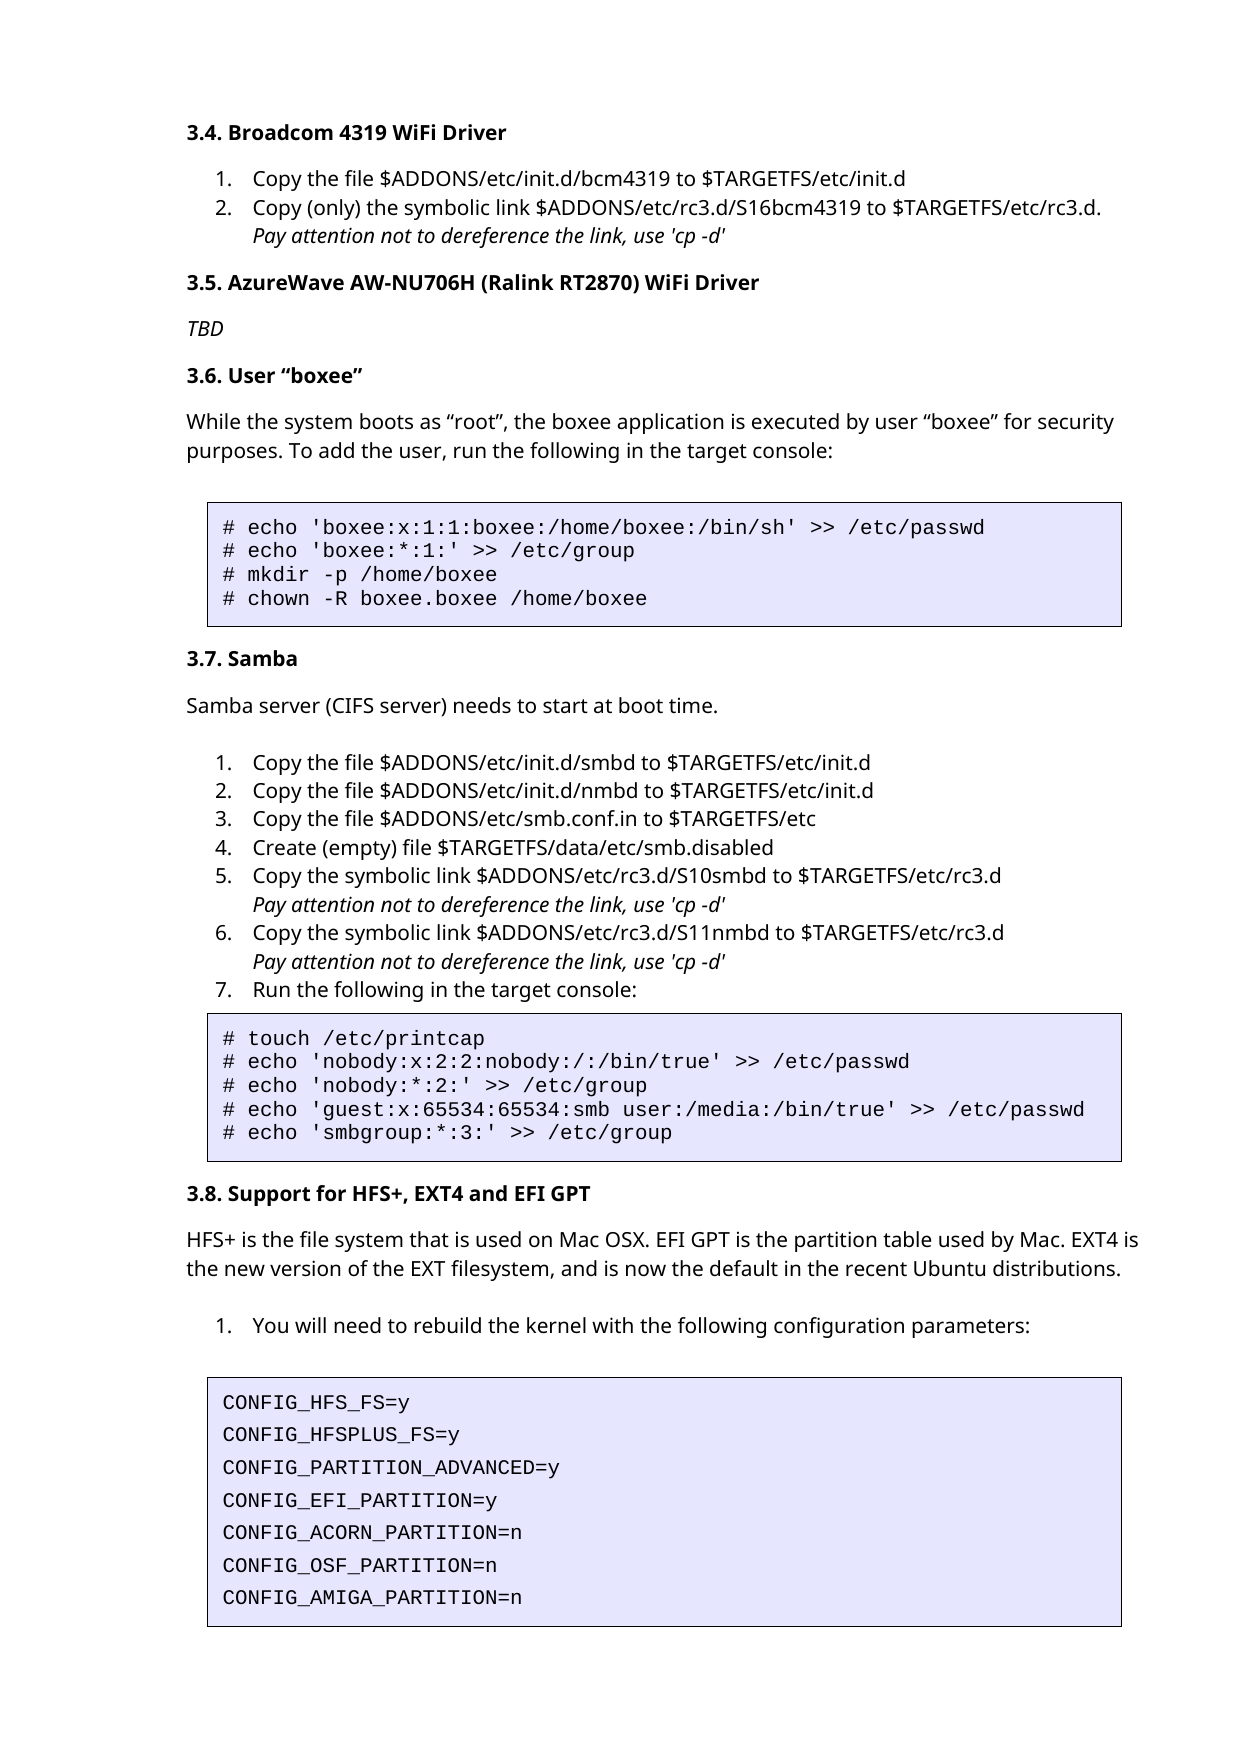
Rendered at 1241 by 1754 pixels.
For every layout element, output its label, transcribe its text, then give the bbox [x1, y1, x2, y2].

list Copy the file $ADDONS/etc/init.d/bcm4319 to $TARGETFS/etc/init.d [215, 164, 1152, 193]
subtitle 3.6. User “boxee” [362, 361, 1142, 389]
subtitle TBD [226, 314, 1142, 343]
text CONFIG_EFI_PARTITION=y [208, 1474, 1121, 1507]
subtitle 3.7. Samba [298, 644, 1142, 673]
subtitle 3.5. AzureWave AW-NU706H (Ralink RT2870) WiFi Driver [759, 268, 1142, 296]
list Run the following in the target console: [637, 975, 1152, 1004]
text CONFIG_HFSPLUS_FS=y [208, 1409, 1121, 1442]
list Create (empty) file $TARGETFS/data/etc/smb.disabled [215, 833, 252, 861]
text While the system boots as “root”, the boxee application is executed by user “boxee” for security purposes. To add the user, run the following in the target console: [833, 407, 1143, 464]
text Samba server (CIFS server) needs to start at boot time. [719, 691, 1143, 719]
text CONFIG_ACORN_PARTITION=n [208, 1507, 1121, 1540]
list Copy the file $ADDONS/etc/init.d/smbd to $TARGETFS/etc/init.d [871, 748, 1152, 776]
list Copy (only) the symbolic link $ADDONS/etc/rc3.d/S16bcm4319 to $TARGETFS/etc/rc3.d. Pay attention not to dereference the link, use 'cp -d' [728, 193, 1152, 250]
list Copy the file $ADDONS/etc/smb.conf.in to $TARGETFS/etc [215, 804, 1152, 833]
text # touch /etc/printcap # echo 'nobody:x:2:2:nobody:/:/bin/true' >> /etc/passwd # echo 'nobody:*:2:' >> /etc/group # echo 'guest:x:65534:65534:smb user:/media:/bin/true' >> /etc/passwd # echo 'smbgroup:*:3:' >> /etc/group [208, 1014, 1121, 1161]
list You will need to rebuild the kernel with the following configuration parameters: [215, 1311, 1152, 1368]
list Copy the symbolic link $ADDONS/etc/rc3.d/S10smbd to $TARGETFS/etc/rc3.d Pay attention not to dereference the link, use 'cp -d' [728, 861, 1152, 918]
text CONFIG_PARTITION_ADVANCED=y [208, 1442, 1121, 1474]
subtitle 3.4. Broadcom 4319 WiFi Driver [507, 118, 1142, 147]
text CONFIG_HFS_FS=y [208, 1378, 1121, 1409]
list Copy the file $ADDONS/etc/init.d/nmbd to $TARGETFS/etc/init.d [874, 776, 1152, 804]
text # echo 'boxee:x:1:1:boxee:/home/boxee:/bin/sh' >> /etc/passwd # echo 'boxee:*:1:' >> /etc/group # mkdir -p /home/boxee # chown -R boxee.boxee /home/boxee [208, 503, 1121, 626]
text CONFIG_OSF_PARTITION=n [208, 1540, 1121, 1572]
subtitle 3.8. Support for HFS+, EXT4 and EFI GPT [591, 1179, 1142, 1207]
list Copy the symbolic link $ADDONS/etc/rc3.d/S11nmbd to $TARGETFS/etc/rc3.d Pay attention not to dereference the link, use 'cp -d' [728, 918, 1152, 975]
list Run the following in the target console: [215, 975, 252, 1004]
list Create (empty) file $TARGETFS/data/etc/smb.disabled [774, 833, 1152, 861]
text CONFIG_AMIGA_PARTITION=n [208, 1572, 1121, 1626]
